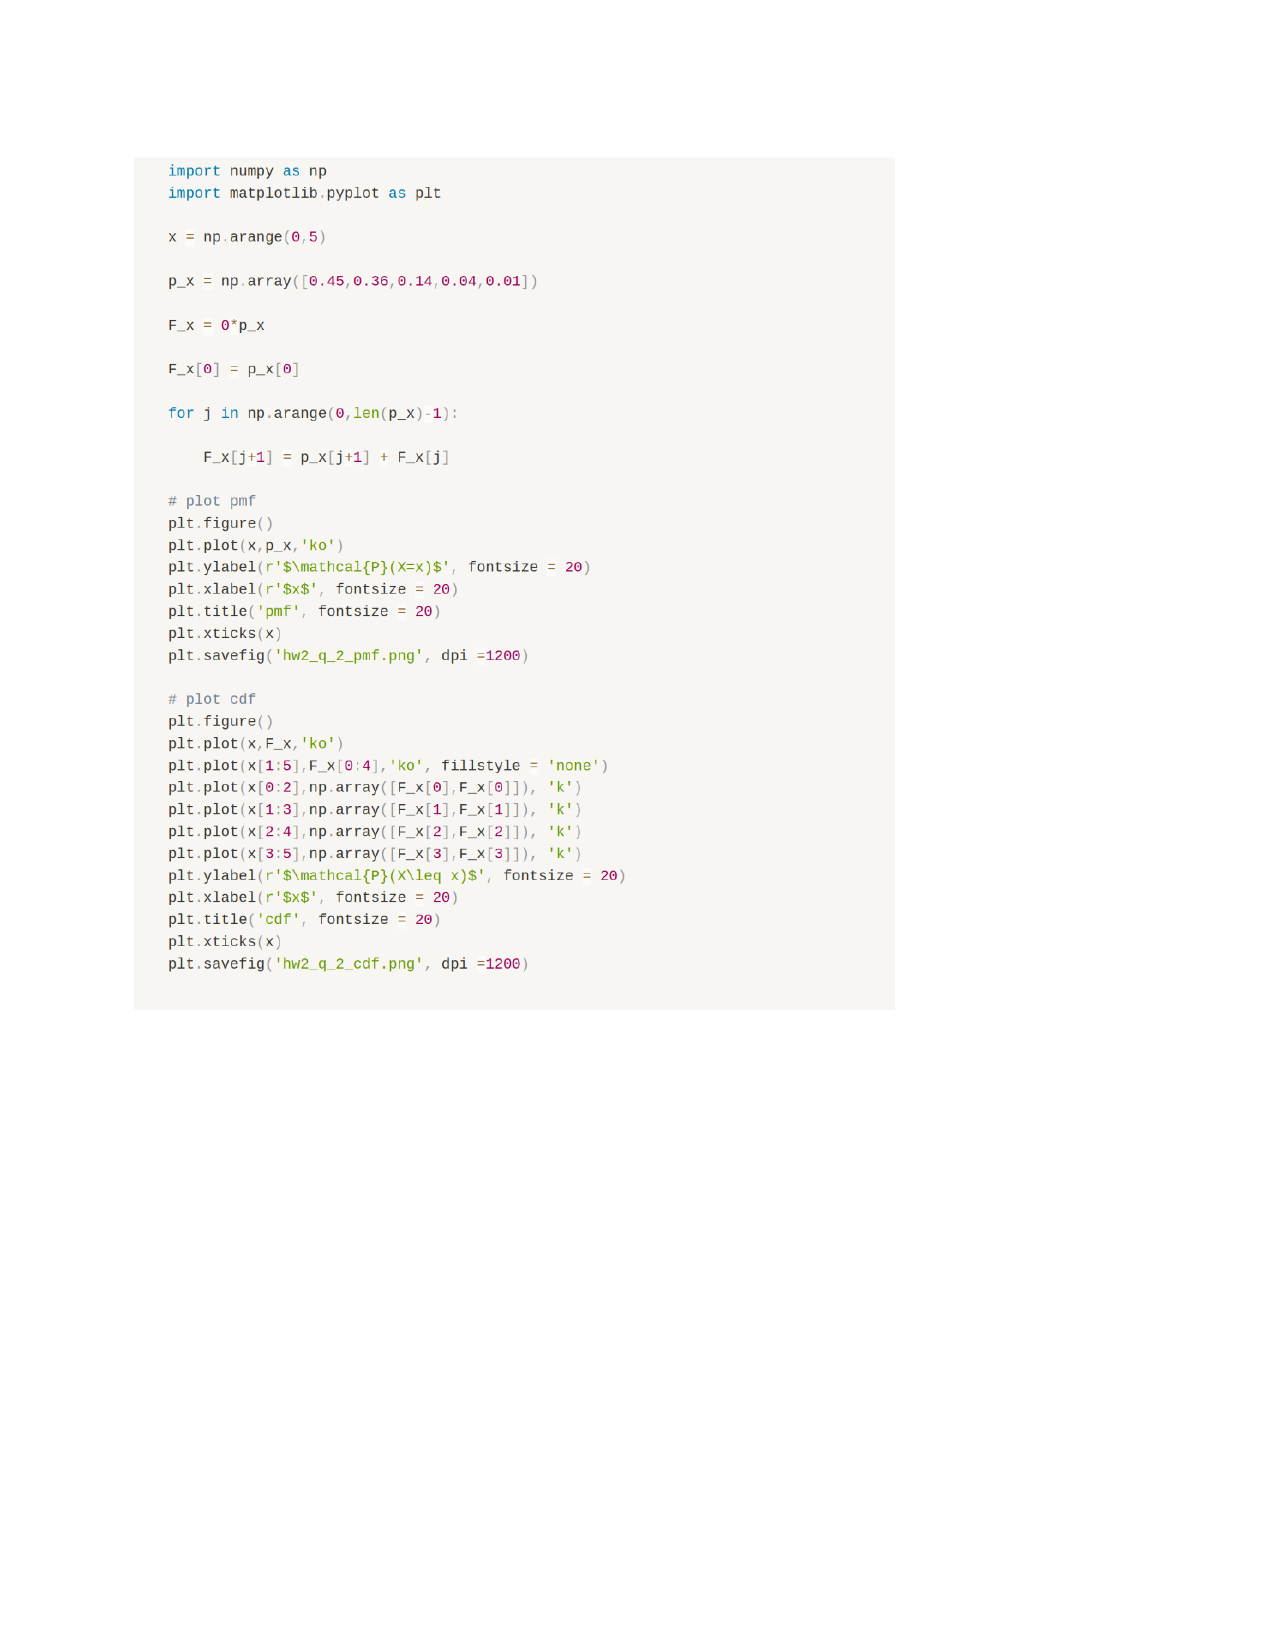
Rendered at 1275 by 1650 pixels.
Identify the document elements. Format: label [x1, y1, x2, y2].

picture [118, 146, 895, 1023]
